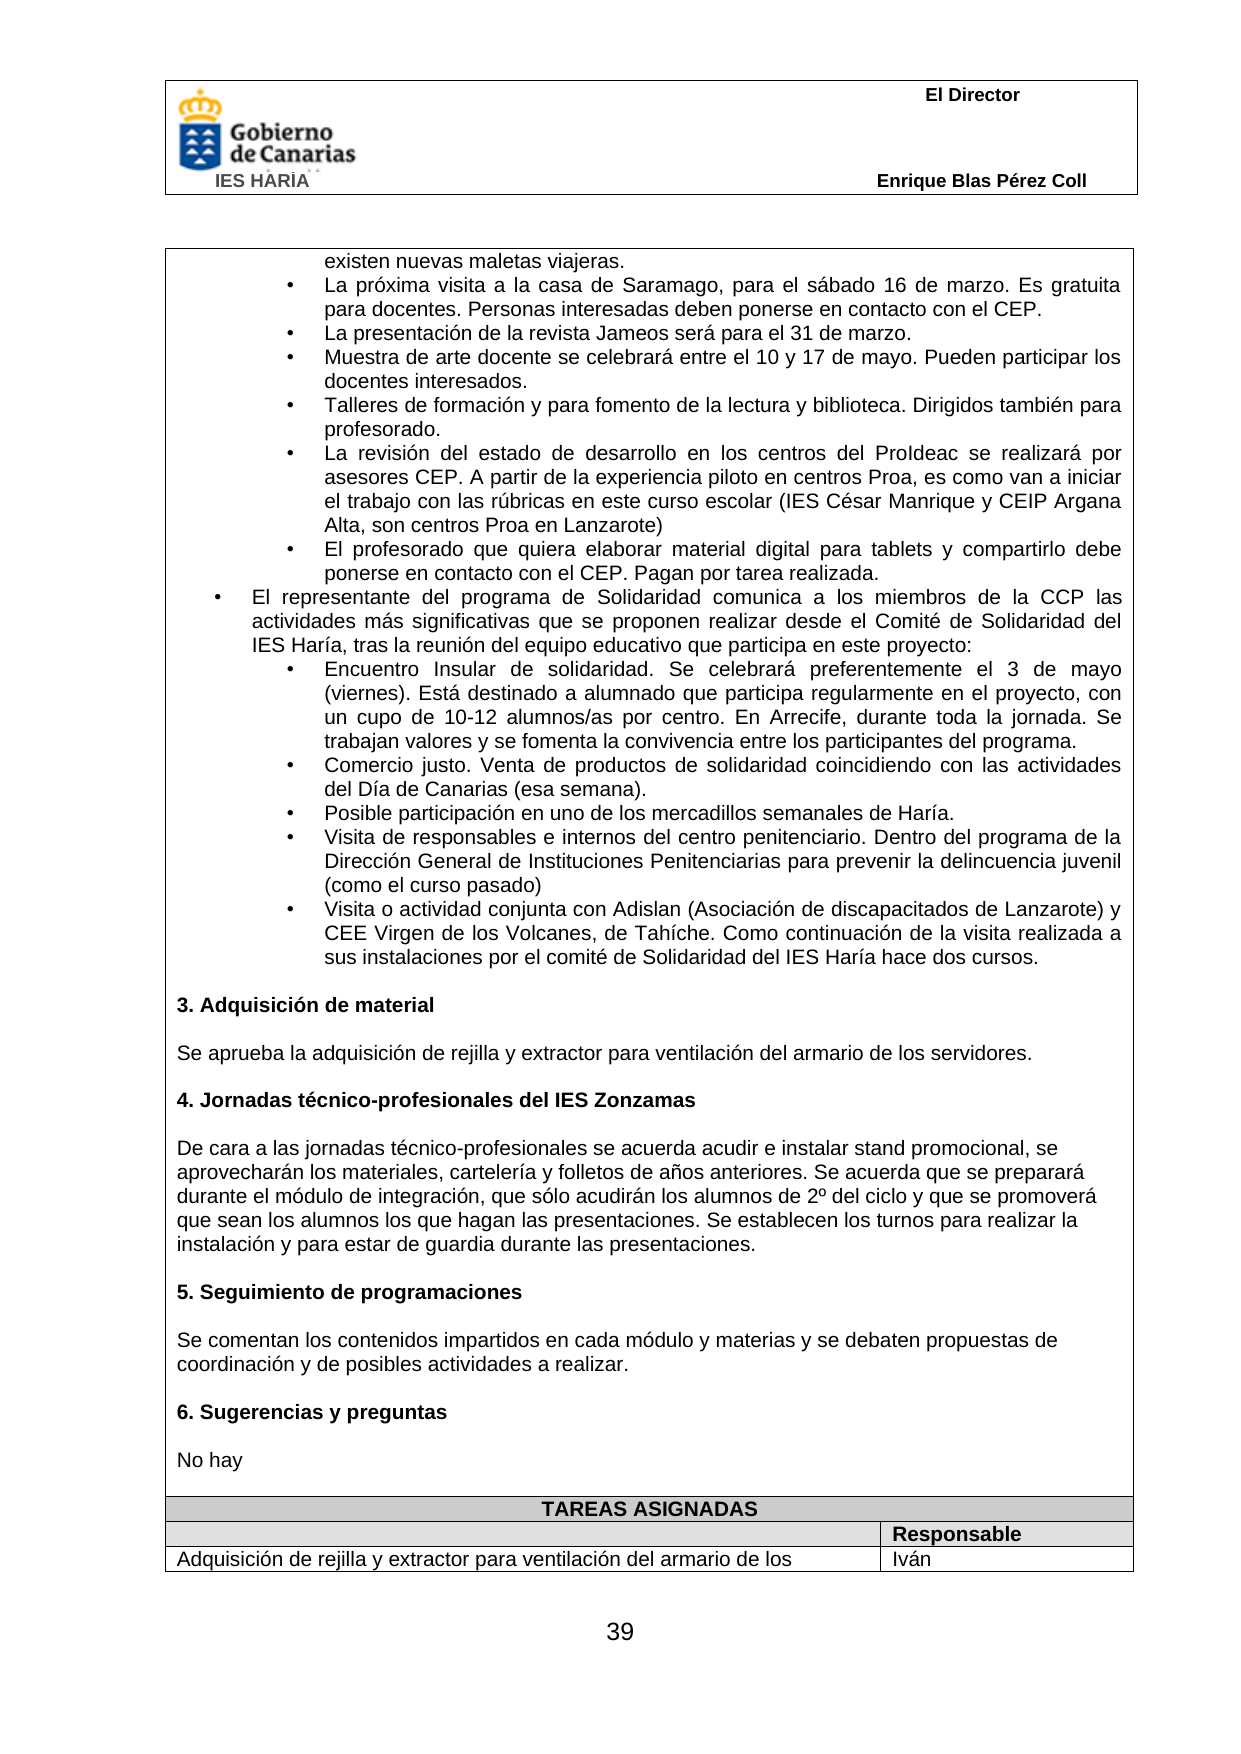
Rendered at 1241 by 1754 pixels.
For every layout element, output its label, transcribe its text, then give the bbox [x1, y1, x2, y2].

table_cell [166, 1522, 880, 1546]
table_cell TAREAS ASIGNADAS [166, 1497, 1133, 1521]
table_cell Iván [881, 1547, 1133, 1571]
table_cell Adquisición de rejilla y extractor para ventilación del armario de los [166, 1547, 880, 1571]
picture [173, 85, 359, 172]
table_cell existen nuevas maletas viajeras. La próxima visita a la casa de Saramago, para el sábado 16 de marzo. Es gratuita para docentes. Personas interesadas deben ponerse en contacto con el CEP. La presentación de la revista Jameos será para el 31 de marzo. Muestra de arte docente se celebrará entre el 10 y 17 de mayo. Pueden participar los docentes interesados. Talleres de formación y para fomento de la lectura y biblioteca. Dirigidos también para profesorado. La revisión del estado de desarrollo en los centros del ProIdeac se realizará por asesores CEP. A partir de la experiencia piloto en centros Proa, es como van a iniciar el trabajo con las rúbricas en este curso escolar (IES César Manrique y CEIP Argana Alta, son centros Proa en Lanzarote) El profesorado que quiera elaborar material digital para tablets y compartirlo debe ponerse en contacto con el CEP. Pagan por tarea realizada. El representante del programa de Solidaridad comunica a los miembros de la CCP las actividades más significativas que se proponen realizar desde el Comité de Solidaridad del IES Haría, tras la reunión del equipo educativo que participa en este proyecto: Encuentro Insular de solidaridad. Se celebrará preferentemente el 3 de mayo (viernes). Está destinado a alumnado que participa regularmente en el proyecto, con un cupo de 10-12 alumnos/as por centro. En Arrecife, durante toda la jornada. Se trabajan valores y se fomenta la convivencia entre los participantes del programa. Comercio justo. Venta de productos de solidaridad coincidiendo con las actividades del Día de Canarias (esa semana). Posible participación en uno de los mercadillos semanales de Haría. Visita de responsables e internos del centro penitenciario. Dentro del programa de la Dirección General de Instituciones Penitenciarias para prevenir la delincuencia juvenil (como el curso pasado) Visita o actividad conjunta con Adislan (Asociación de discapacitados de Lanzarote) y CEE Virgen de los Volcanes, de Tahíche. Como continuación de la visita realizada a sus instalaciones por el comité de Solidaridad del IES Haría hace dos cursos. 3. Adquisición de material Se aprueba la adquisición de rejilla y extractor para ventilación del armario de los servidores. 4. Jornadas técnico-profesionales del IES Zonzamas De cara a las jornadas técnico-profesionales se acuerda acudir e instalar stand promocional, se aprovecharán los materiales, cartelería y folletos de años anteriores. Se acuerda que se preparará durante el módulo de integración, que sólo acudirán los alumnos de 2º del ciclo y que se promoverá que sean los alumnos los que hagan las presentaciones. Se establecen los turnos para realizar la instalación y para estar de guardia durante las presentaciones. 5. Seguimiento de programaciones Se comentan los contenidos impartidos en cada módulo y materias y se debaten propuestas de coordinación y de posibles actividades a realizar. 6. Sugerencias y preguntas No hay [166, 249, 1133, 1496]
table_cell Responsable [881, 1522, 1133, 1546]
